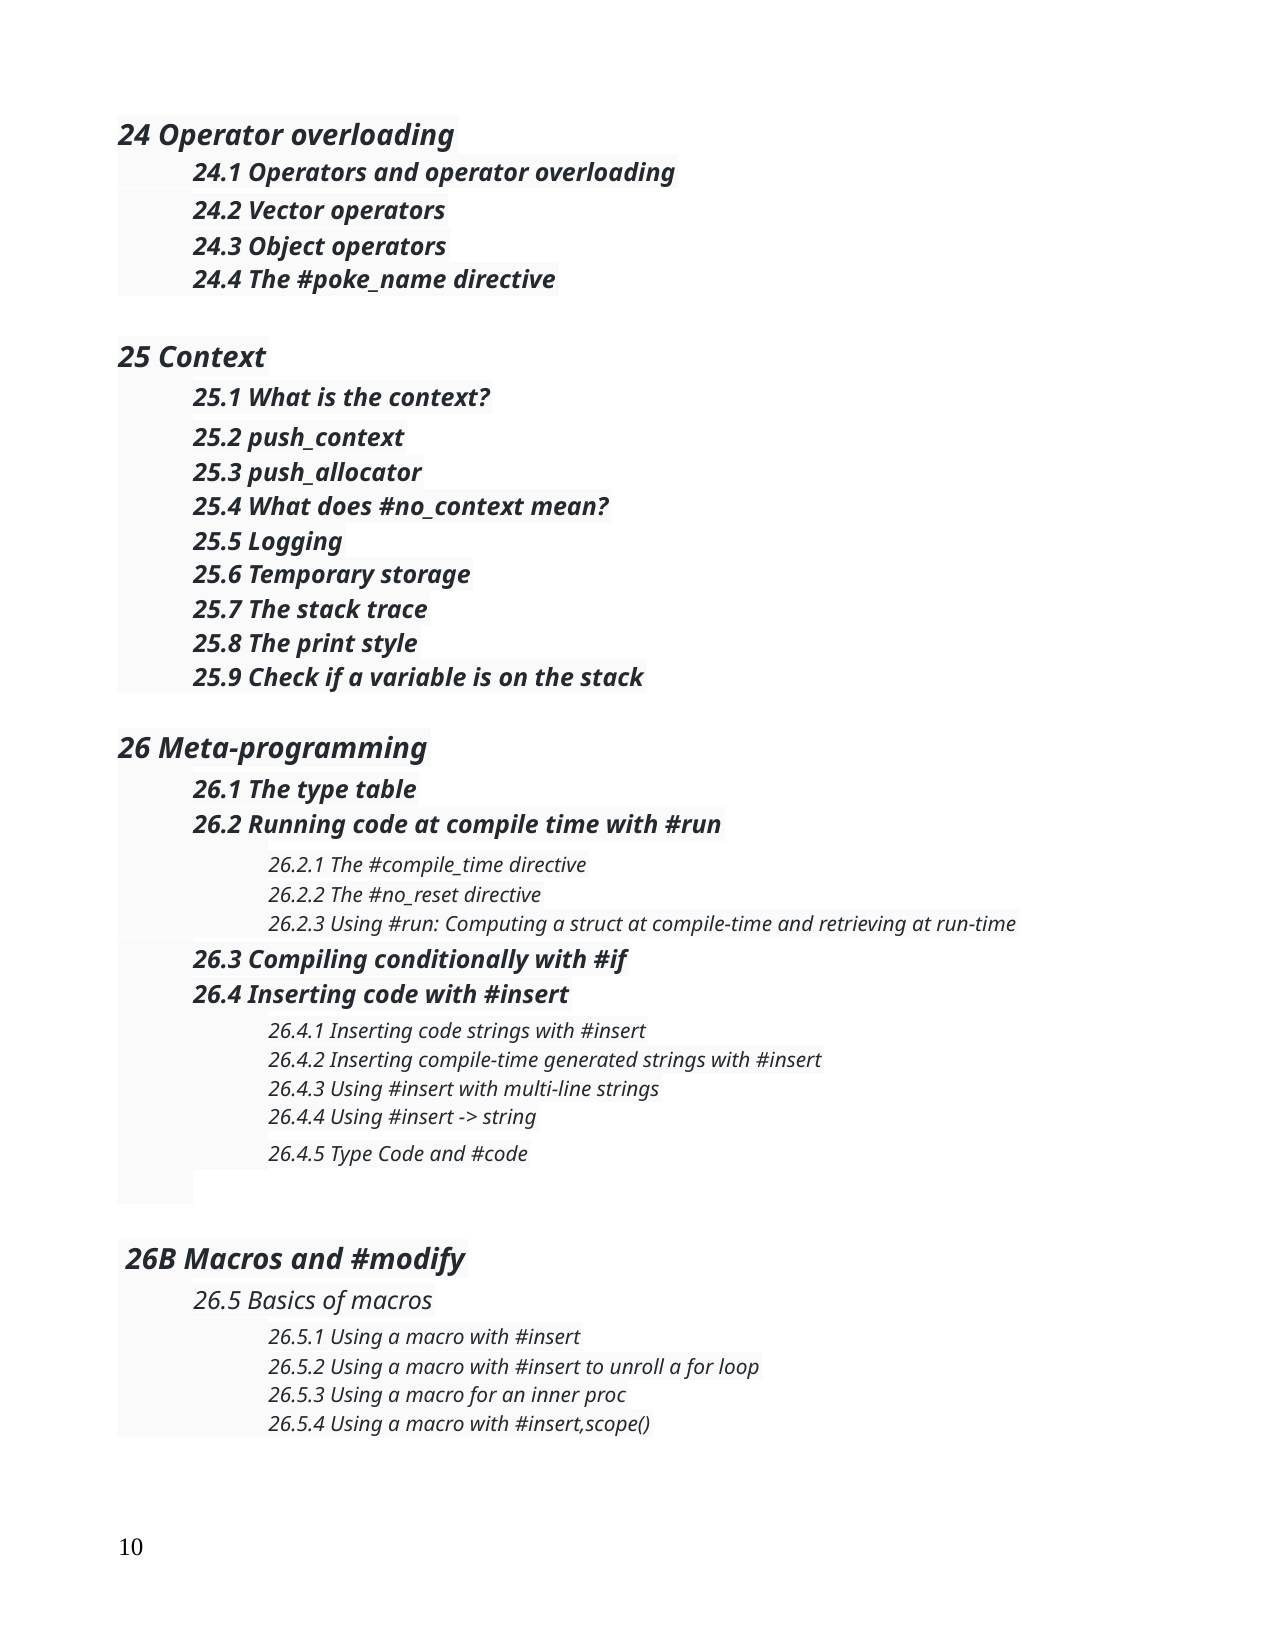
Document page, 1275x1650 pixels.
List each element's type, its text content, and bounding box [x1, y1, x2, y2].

text 26.5.3 Using a macro for an inner proc [118, 1380, 1157, 1409]
text 26.2.3 Using #run: Computing a struct at compile-time and retrieving at run-time [118, 909, 1157, 937]
text 26.4.1 Inserting code strings with #insert [118, 1011, 1157, 1045]
subtitle 24 Operator overloading [118, 115, 1157, 154]
text 25.1 What is the context? [118, 376, 1157, 415]
text 26.5.2 Using a macro with #insert to unroll a for loop [118, 1352, 1157, 1380]
text 25.7 The stack trace [118, 591, 1157, 625]
text 26.4.3 Using #insert with multi-line strings [118, 1074, 1157, 1102]
subtitle 24.2 Vector operators [118, 188, 1157, 228]
text 25 Context [118, 336, 1157, 376]
text 26.4.2 Inserting compile-time generated strings with #insert [118, 1045, 1157, 1074]
text 25.6 Temporary storage [118, 557, 1157, 591]
text 24.4 The #poke_name directive [118, 262, 1157, 296]
subtitle 26 Meta-programming [118, 727, 1157, 767]
subtitle 26.1 The type table [118, 767, 1157, 807]
text 26.5.1 Using a macro with #insert [118, 1318, 1157, 1352]
subtitle 26B Macros and #modify [118, 1238, 1157, 1278]
text 26.5.4 Using a macro with #insert,scope() [118, 1409, 1157, 1437]
text 24.1 Operators and operator overloading [118, 154, 1157, 188]
subtitle 24.3 Object operators [118, 228, 1157, 262]
subtitle 26.3 Compiling conditionally with #if [118, 937, 1157, 977]
text 26.4.4 Using #insert -> string [118, 1102, 1157, 1131]
subtitle 26.4 Inserting code with #insert [118, 977, 1157, 1011]
subtitle 26.4.5 Type Code and #code [118, 1131, 1157, 1170]
text 25.8 The print style [118, 625, 1157, 659]
text 26.5 Basics of macros [118, 1278, 1157, 1318]
text 25.4 What does #no_context mean? [118, 489, 1157, 523]
text 26.2.2 The #no_reset directive [118, 881, 1157, 909]
text 25.5 Logging [118, 523, 1157, 557]
text 25.2 push_context [118, 415, 1157, 455]
subtitle 26.2.1 The #compile_time directive [118, 841, 1157, 881]
text 25.3 push_allocator [118, 455, 1157, 489]
subtitle 26.2 Running code at compile time with #run [118, 807, 1157, 841]
text 25.9 Check if a variable is on the stack [118, 659, 1157, 693]
